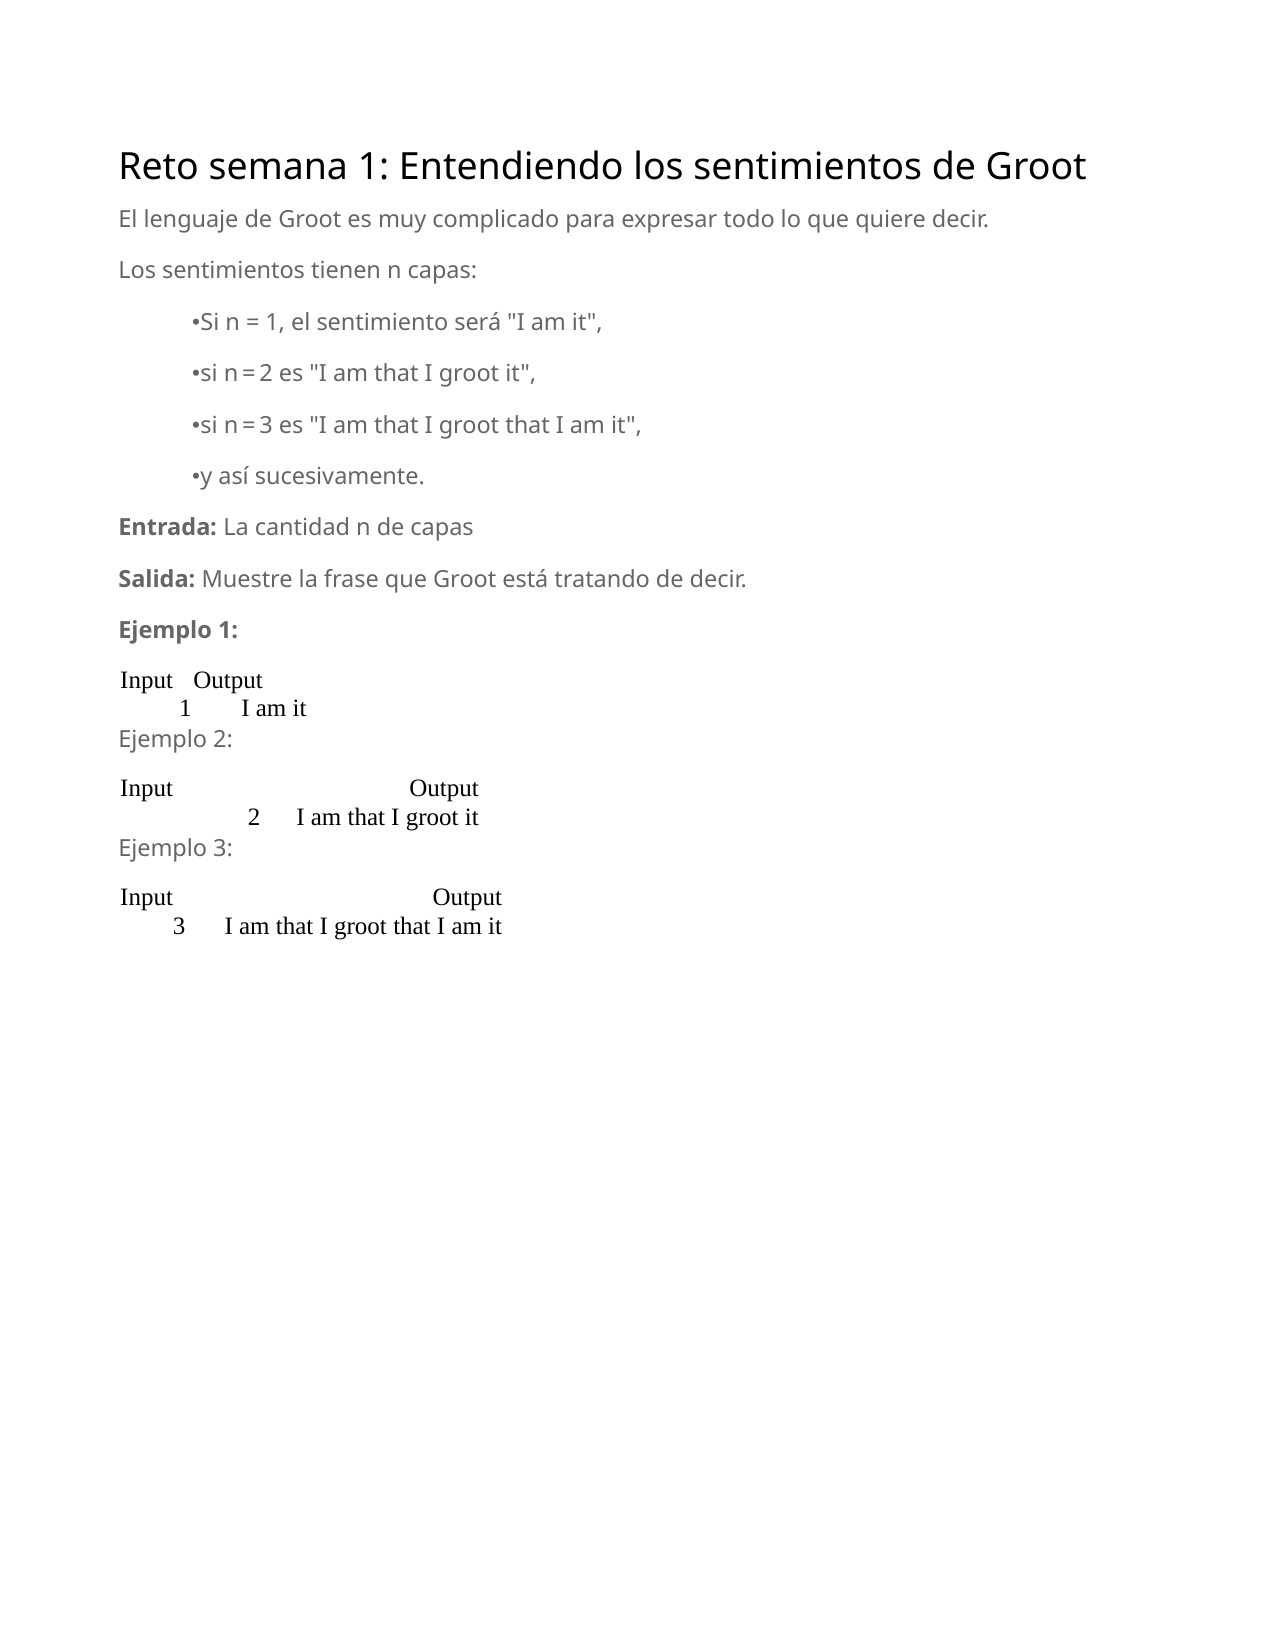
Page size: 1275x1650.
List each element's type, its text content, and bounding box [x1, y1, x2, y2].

text Salida: Muestre la frase que Groot está tratando de decir. [118, 562, 1157, 594]
text El lenguaje de Groot es muy complicado para expresar todo lo que quiere decir. [118, 202, 1157, 234]
table_cell I am that I groot that I am it [185, 911, 502, 940]
list si n = 2 es "I am that I groot it", [118, 357, 1157, 388]
list y así sucesivamente. [118, 459, 1157, 491]
table_header Output [185, 883, 502, 911]
table_cell I am it [191, 694, 306, 722]
table_header Input [118, 665, 191, 693]
text Ejemplo 2: [118, 722, 1157, 754]
list si n = 3 es "I am that I groot that I am it", [118, 408, 1157, 440]
table_cell 2 [118, 802, 260, 831]
subtitle Reto semana 1: Entendiendo los sentimientos de Groot [118, 139, 1157, 190]
table_header Output [191, 665, 306, 693]
table_header Output [260, 774, 478, 802]
list Si n = 1, el sentimiento será "I am it", [118, 305, 1157, 337]
table_cell I am that I groot it [260, 802, 478, 831]
text Ejemplo 3: [118, 831, 1157, 863]
text Los sentimientos tienen n capas: [118, 254, 1157, 286]
table_header Input [118, 774, 260, 802]
text Entrada: La cantidad n de capas [118, 511, 1157, 543]
table_header Input [118, 883, 185, 911]
table_cell 1 [118, 694, 191, 722]
table_cell 3 [118, 911, 185, 940]
text Ejemplo 1: [118, 613, 1157, 645]
